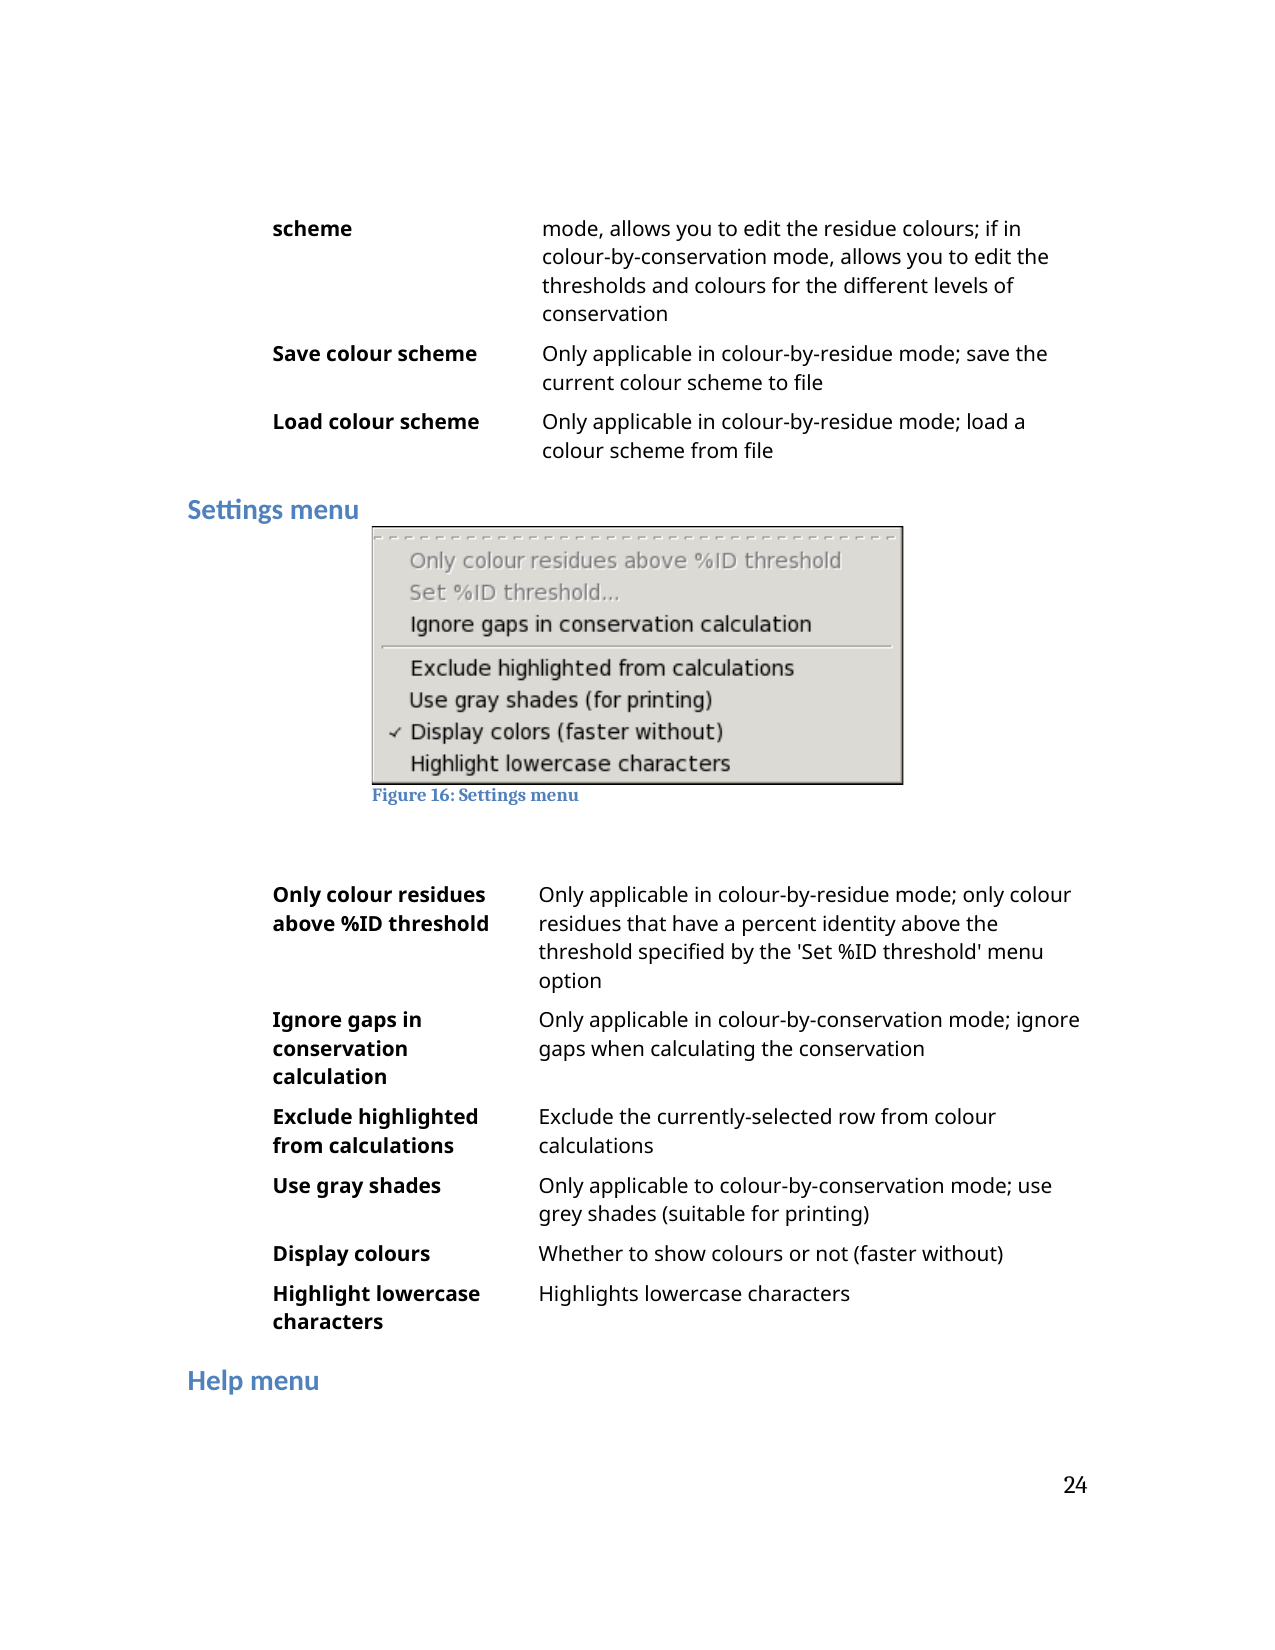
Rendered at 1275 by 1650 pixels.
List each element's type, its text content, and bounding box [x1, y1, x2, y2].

table_header Only colour residues above %ID threshold [267, 875, 532, 1000]
table_cell Ignore gaps in conservation calculation [267, 1000, 532, 1097]
picture [371, 526, 904, 785]
table_cell Whether to show colours or not (faster without) [533, 1233, 1088, 1273]
table_cell Load colour scheme [267, 402, 536, 470]
table_cell Save colour scheme [267, 334, 536, 402]
table_cell Highlight lowercase characters [267, 1273, 532, 1342]
text Figure 16: Settings menu [372, 785, 903, 807]
table_cell scheme [267, 208, 536, 333]
table_cell Display colours [267, 1233, 532, 1273]
table_cell Highlights lowercase characters [533, 1273, 1088, 1342]
subtitle Help menu [187, 1362, 1087, 1398]
table_cell Exclude highlighted from calculations [267, 1097, 532, 1165]
table_cell Only applicable in colour-by-residue mode; save the current colour scheme to file [536, 334, 1088, 402]
table_cell Use gray shades [267, 1165, 532, 1233]
table_cell Only applicable in colour-by-residue mode; load a colour scheme from file [536, 402, 1088, 470]
table_cell mode, allows you to edit the residue colours; if in colour-by-conservation mode, allows you to edit the thresholds and colours for the different levels of conservation [536, 208, 1088, 333]
subtitle Settings menu [187, 491, 1087, 527]
table_header Only applicable in colour-by-residue mode; only colour residues that have a percent identity above the threshold specified by the 'Set %ID threshold' menu option [533, 875, 1088, 1000]
table_cell Only applicable in colour-by-conservation mode; ignore gaps when calculating the conservation [533, 1000, 1088, 1097]
table_cell Exclude the currently-selected row from colour calculations [533, 1097, 1088, 1165]
table_cell Only applicable to colour-by-conservation mode; use grey shades (suitable for printing) [533, 1165, 1088, 1233]
